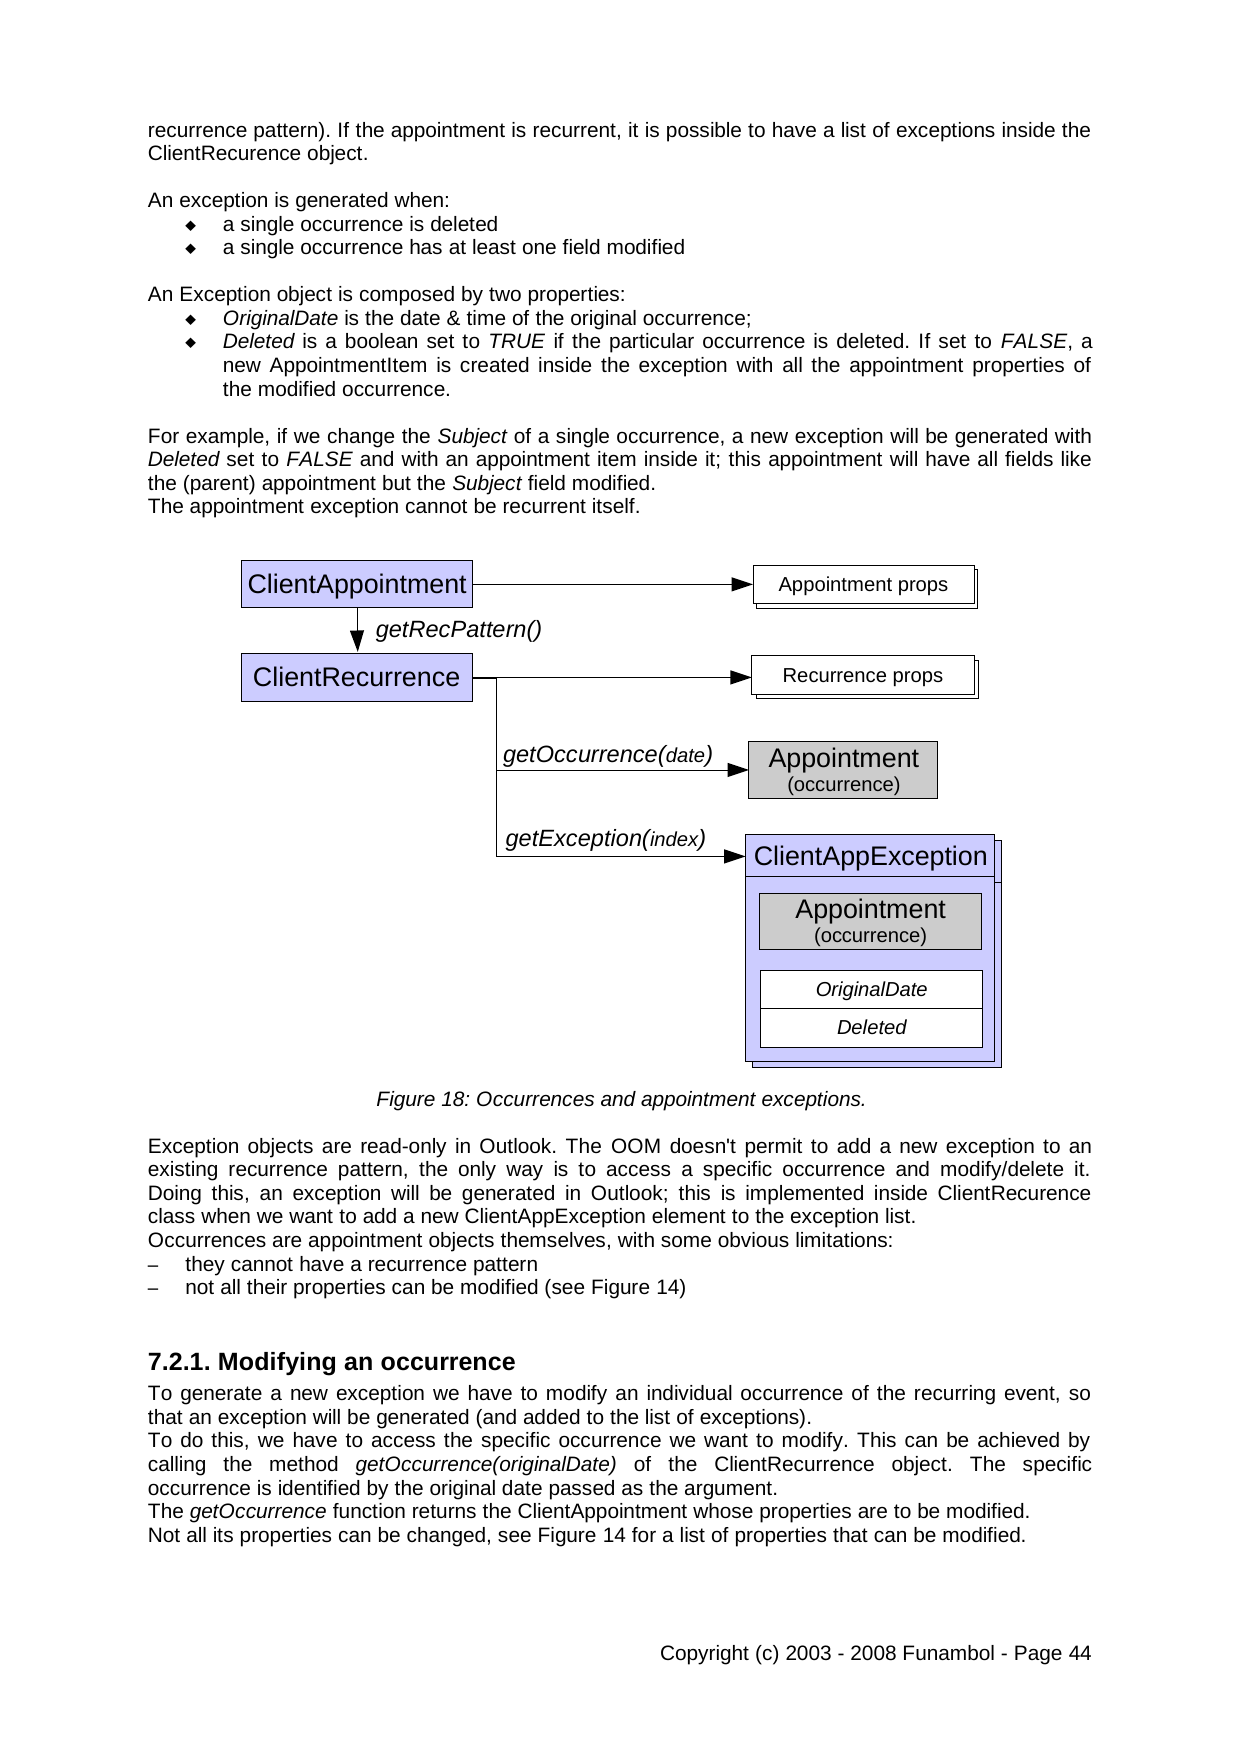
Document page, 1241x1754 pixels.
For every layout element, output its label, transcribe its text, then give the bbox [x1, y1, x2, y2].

text Not all its properties can be changed, see Figure 14 for a list of properties that can be modified. [148, 1523, 1093, 1547]
text For example, if we change the Subject of a single occurrence, a new exception will be generated with Deleted set to FALSE and with an appointment item inside it; this appointment will have all fields like the (parent) appointment but the Subject field modified. [148, 424, 1093, 495]
text Exception objects are read-only in Outlook. The OOM doesn't permit to add a new exception to an existing recurrence pattern, the only way is to access a specific occurrence and modify/delete it. Doing this, an exception will be generated in Outlook; this is implemented inside ClientRecurence class when we want to add a new ClientAppException element to the exception list. [148, 518, 1093, 1228]
text The getOccurrence function returns the ClientAppointment whose properties are to be modified. [148, 1499, 1093, 1523]
list a single occurrence is deleted [185, 212, 1093, 236]
list not all their properties can be modified (see Figure 14) [148, 1276, 1093, 1299]
list OriginalDate is the date & time of the original occurrence; [185, 306, 1093, 330]
text Occurrences are appointment objects themselves, with some obvious limitations: [148, 1228, 1093, 1252]
text The appointment exception cannot be recurrent itself. [148, 495, 1093, 518]
subtitle Modifying an occurrence [148, 1348, 1093, 1376]
text recurrence pattern). If the appointment is recurrent, it is possible to have a list of exceptions inside the ClientRecurence object. [148, 118, 1093, 165]
text To generate a new exception we have to modify an individual occurrence of the recurring event, so that an exception will be generated (and added to the list of exceptions). [148, 1382, 1093, 1429]
text Figure 18: Occurrences and appointment exceptions. [193, 531, 1052, 1111]
text An exception is generated when: [148, 189, 1093, 212]
text An Exception object is composed by two properties: [148, 283, 1093, 306]
list Deleted is a boolean set to TRUE if the particular occurrence is deleted. If set to FALSE, a new AppointmentItem is created inside the exception with all the appointment properties of the modified occurrence. [185, 330, 1093, 401]
list they cannot have a recurrence pattern [148, 1252, 1093, 1276]
list a single occurrence has at least one field modified [185, 236, 1093, 259]
text To do this, we have to access the specific occurrence we want to modify. This can be achieved by calling the method getOccurrence(originalDate) of the ClientRecurrence object. The specific occurrence is identified by the original date passed as the argument. [148, 1429, 1093, 1499]
